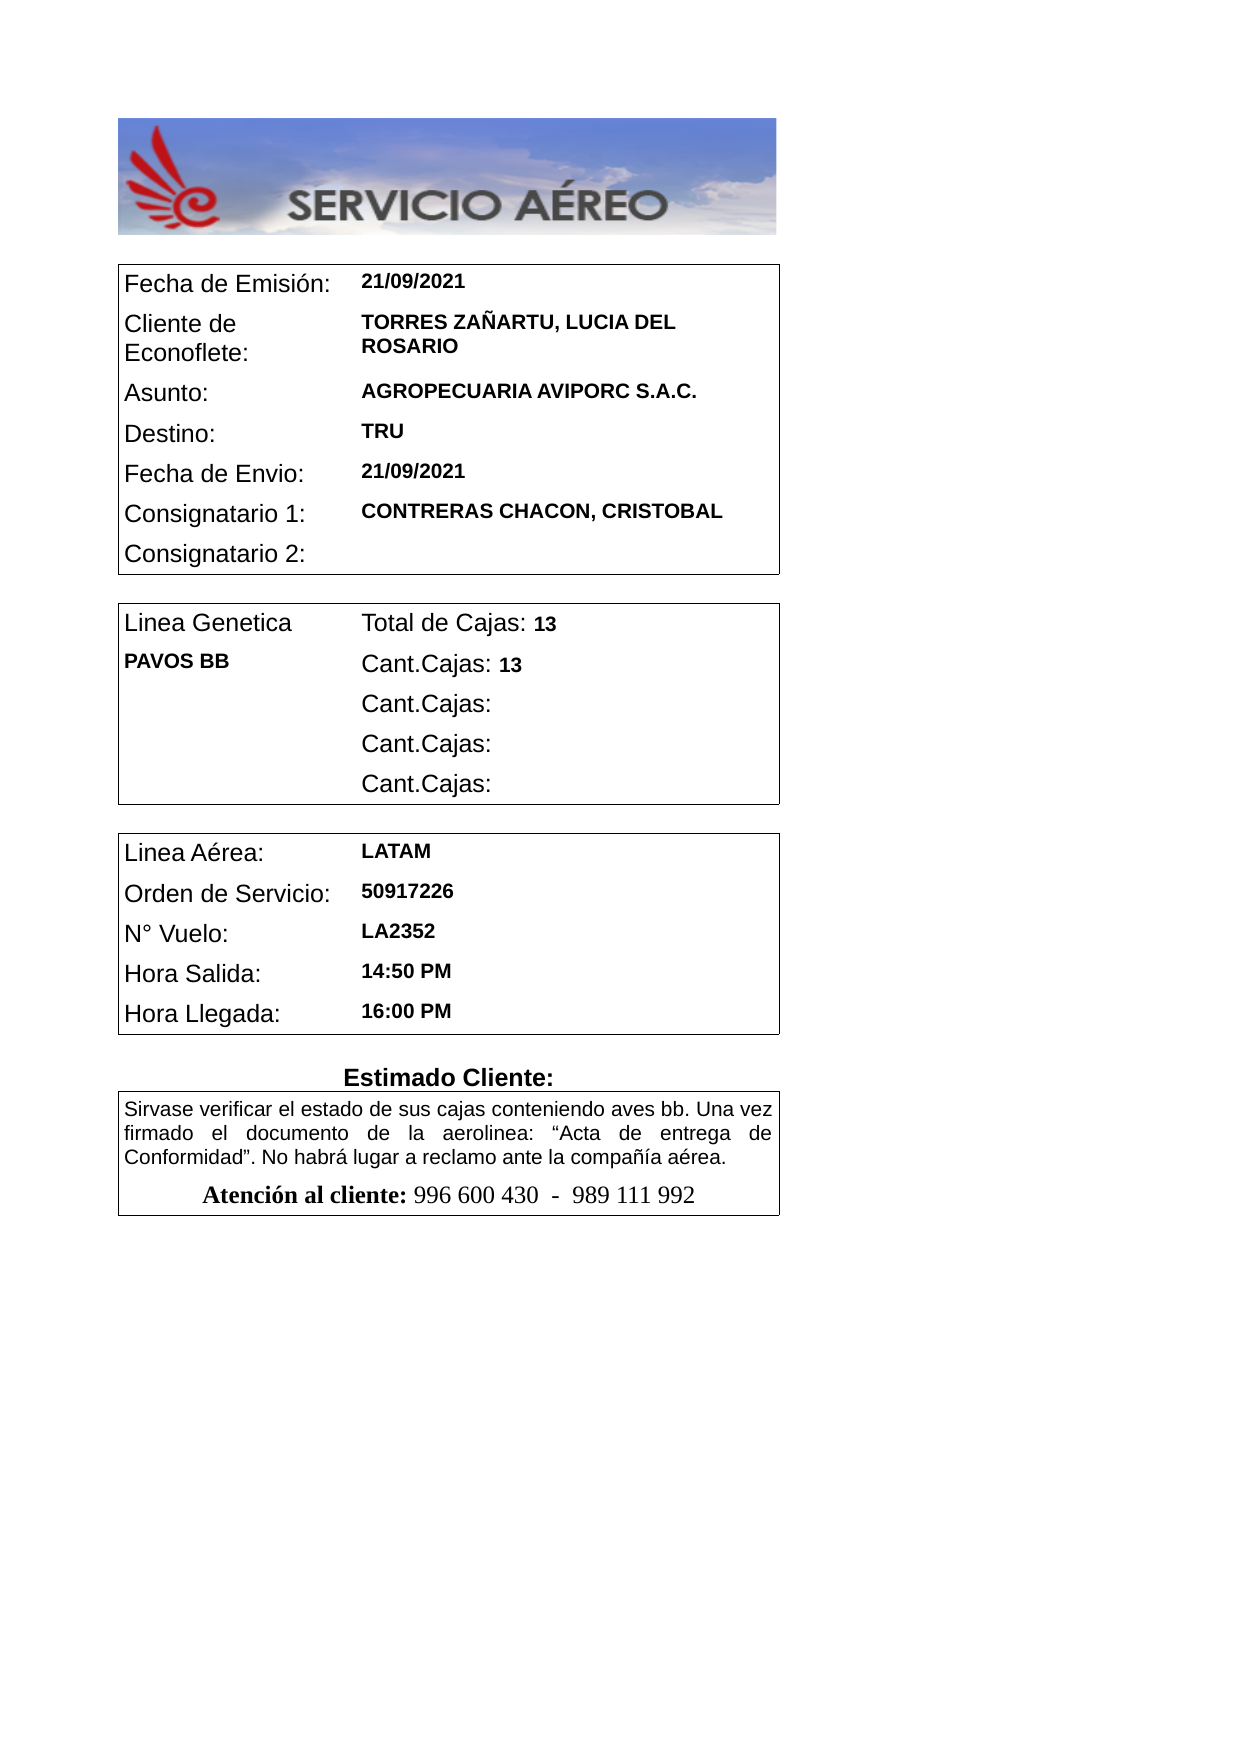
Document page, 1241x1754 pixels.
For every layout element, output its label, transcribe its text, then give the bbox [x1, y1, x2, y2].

table_cell 16:00 PM [356, 994, 779, 1034]
table_cell Total de Cajas: 13 [356, 604, 779, 643]
table_cell Consignatario 1: [119, 493, 356, 533]
table_cell Linea Aérea: [119, 834, 356, 873]
table_cell CONTRERAS CHACON, CRISTOBAL [356, 493, 779, 533]
table_cell [119, 764, 356, 804]
table_cell Hora Llegada: [119, 994, 356, 1034]
table_cell Hora Salida: [119, 953, 356, 993]
table_cell Fecha de Envio: [119, 453, 356, 493]
table_header 21/09/2021 [356, 265, 779, 304]
table_cell Linea Genetica [119, 604, 356, 643]
table_cell [118, 805, 356, 833]
table_cell 14:50 PM [356, 953, 779, 993]
table_cell Consignatario 2: [119, 534, 356, 574]
table_cell Asunto: [119, 373, 356, 413]
table_cell Cant.Cajas: 13 [356, 643, 779, 683]
table_cell PAVOS BB [119, 643, 356, 683]
table_cell [356, 805, 779, 833]
table_cell LA2352 [356, 913, 779, 953]
table_cell Estimado Cliente: [118, 1035, 779, 1091]
table_cell [119, 683, 356, 723]
table_cell N° Vuelo: [119, 913, 356, 953]
table_cell Cant.Cajas: [356, 764, 779, 804]
table_cell [119, 723, 356, 763]
table_cell Destino: [119, 413, 356, 453]
table_cell [356, 575, 779, 603]
table_cell LATAM [356, 834, 779, 873]
table_cell TRU [356, 413, 779, 453]
table_cell 50917226 [356, 873, 779, 913]
table_cell Cant.Cajas: [356, 683, 779, 723]
table_cell Atención al cliente: 996 600 430 - 989 111 992 [119, 1175, 779, 1215]
table_cell Cliente de Econoflete: [119, 304, 356, 373]
table_cell 21/09/2021 [356, 453, 779, 493]
table_cell TORRES ZAÑARTU, LUCIA DEL ROSARIO [356, 304, 779, 373]
table_cell AGROPECUARIA AVIPORC S.A.C. [356, 373, 779, 413]
table_cell [356, 534, 779, 574]
table_cell Orden de Servicio: [119, 873, 356, 913]
table_cell Cant.Cajas: [356, 723, 779, 763]
picture [118, 118, 777, 235]
table_header Fecha de Emisión: [119, 265, 356, 304]
table_cell Sirvase verificar el estado de sus cajas conteniendo aves bb. Una vez firmado el documento de la aerolinea: “Acta de entrega de Conformidad”. No habrá lugar a reclamo ante la compañía aérea. [119, 1092, 779, 1175]
table_cell [118, 575, 356, 603]
